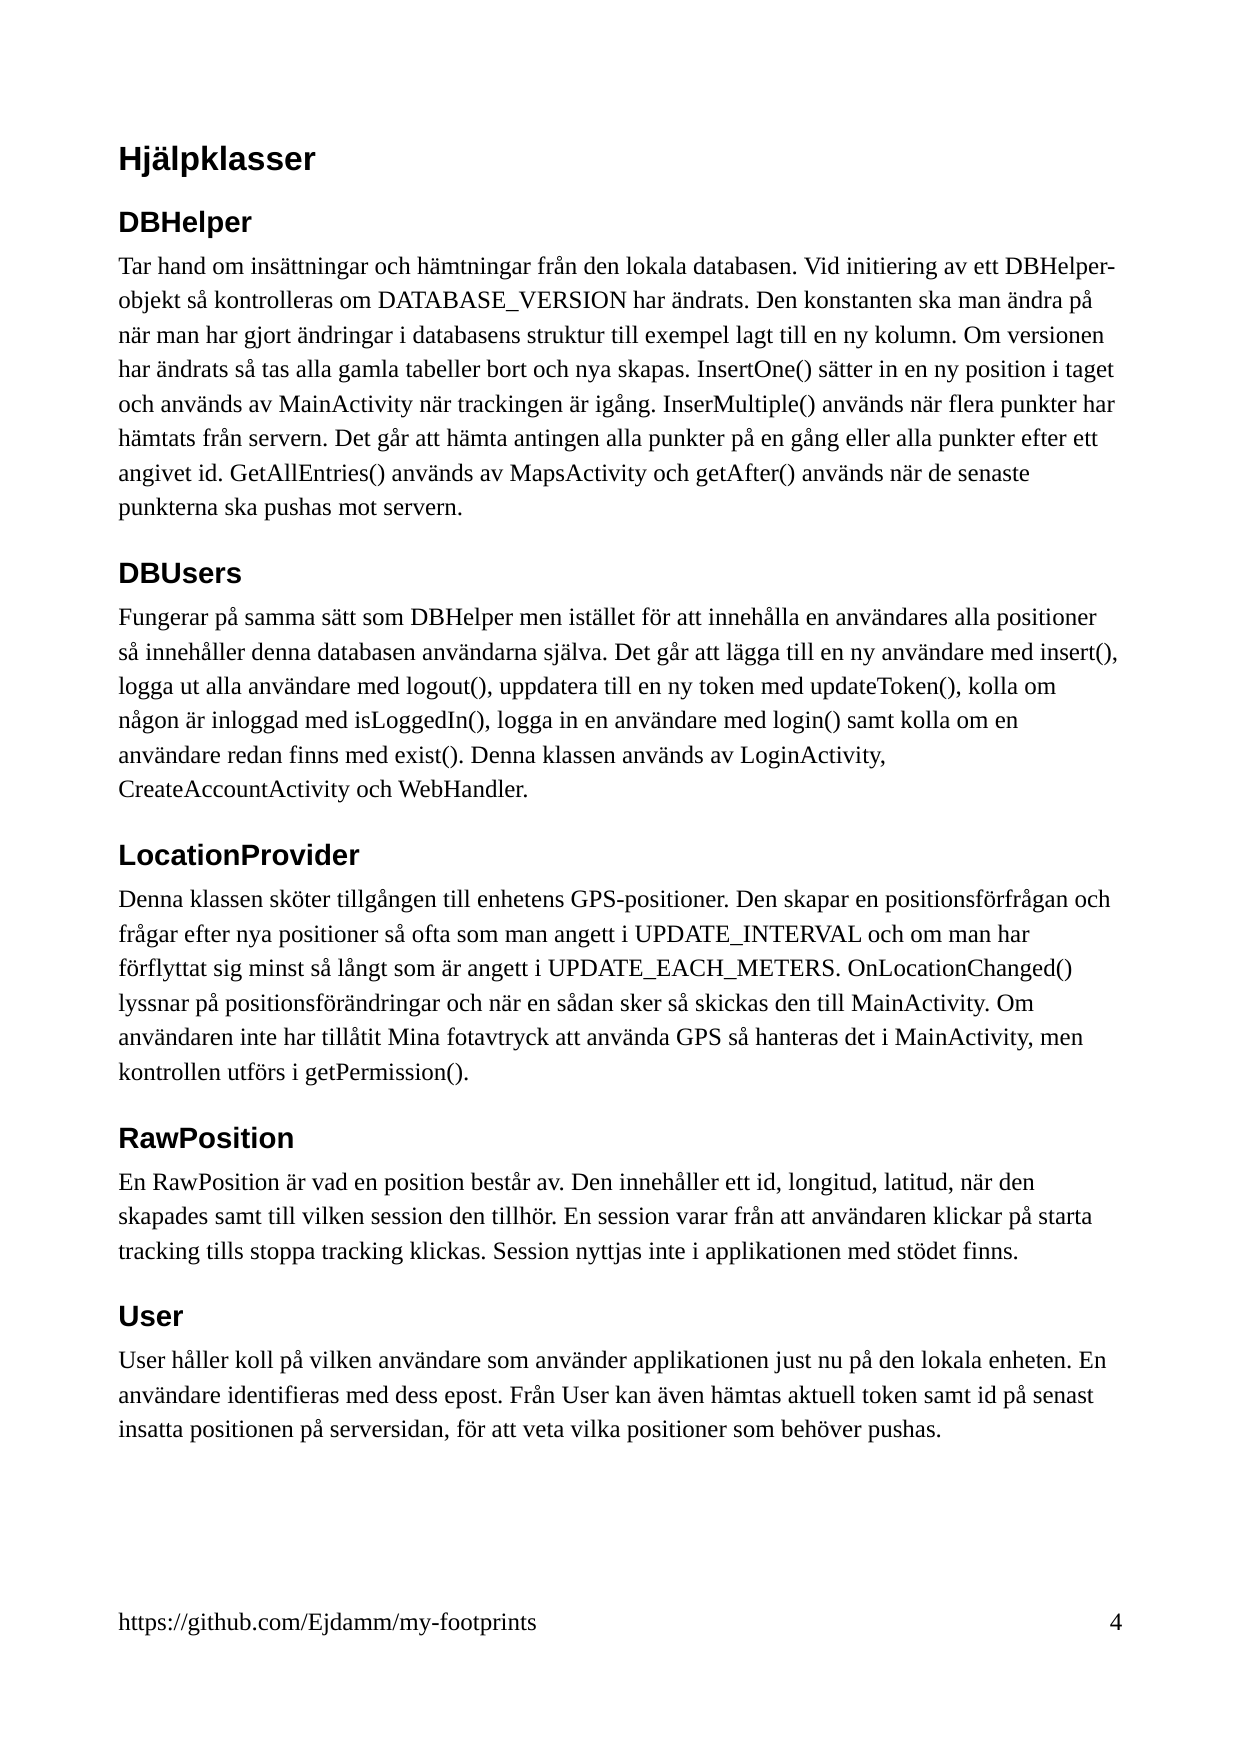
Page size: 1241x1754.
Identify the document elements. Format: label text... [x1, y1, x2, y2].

subtitle RawPosition [118, 1121, 1122, 1154]
text Tar hand om insättningar och hämtningar från den lokala databasen. Vid initiering av ett DBHelper-objekt så kontrolleras om DATABASE_VERSION har ändrats. Den konstanten ska man ändra på när man har gjort ändringar i databasens struktur till exempel lagt till en ny kolumn. Om versionen har ändrats så tas alla gamla tabeller bort och nya skapas. InsertOne() sätter in en ny position i taget och används av MainActivity när trackingen är igång. InserMultiple() används när flera punkter har hämtats från servern. Det går att hämta antingen alla punkter på en gång eller alla punkter efter ett angivet id. GetAllEntries() används av MapsActivity och getAfter() används när de senaste punkterna ska pushas mot servern. [118, 251, 1122, 521]
subtitle DBUsers [118, 556, 1122, 590]
subtitle Hjälpklasser [118, 139, 1122, 178]
subtitle User [118, 1299, 1122, 1333]
text En RawPosition är vad en position består av. Den innehåller ett id, longitud, latitud, när den skapades samt till vilken session den tillhör. En session varar från att användaren klickar på starta tracking tills stoppa tracking klickas. Session nyttjas inte i applikationen med stödet finns. [118, 1167, 1122, 1264]
text User håller koll på vilken användare som använder applikationen just nu på den lokala enheten. En användare identifieras med dess epost. Från User kan även hämtas aktuell token samt id på senast insatta positionen på serversidan, för att veta vilka positioner som behöver pushas. [118, 1346, 1122, 1443]
text Denna klassen sköter tillgången till enhetens GPS-positioner. Den skapar en positionsförfrågan och frågar efter nya positioner så ofta som man angett i UPDATE_INTERVAL och om man har förflyttat sig minst så långt som är angett i UPDATE_EACH_METERS. OnLocationChanged() lyssnar på positionsförändringar och när en sådan sker så skickas den till MainActivity. Om användaren inte har tillåtit Mina fotavtryck att använda GPS så hanteras det i MainActivity, men kontrollen utförs i getPermission(). [118, 884, 1122, 1086]
subtitle DBHelper [118, 205, 1122, 238]
text Fungerar på samma sätt som DBHelper men istället för att innehålla en användares alla positioner så innehåller denna databasen användarna själva. Det går att lägga till en ny användare med insert(), logga ut alla användare med logout(), uppdatera till en ny token med updateToken(), kolla om någon är inloggad med isLoggedIn(), logga in en användare med login() samt kolla om en användare redan finns med exist(). Denna klassen används av LoginActivity, CreateAccountActivity och WebHandler. [118, 602, 1122, 803]
subtitle LocationProvider [118, 838, 1122, 872]
